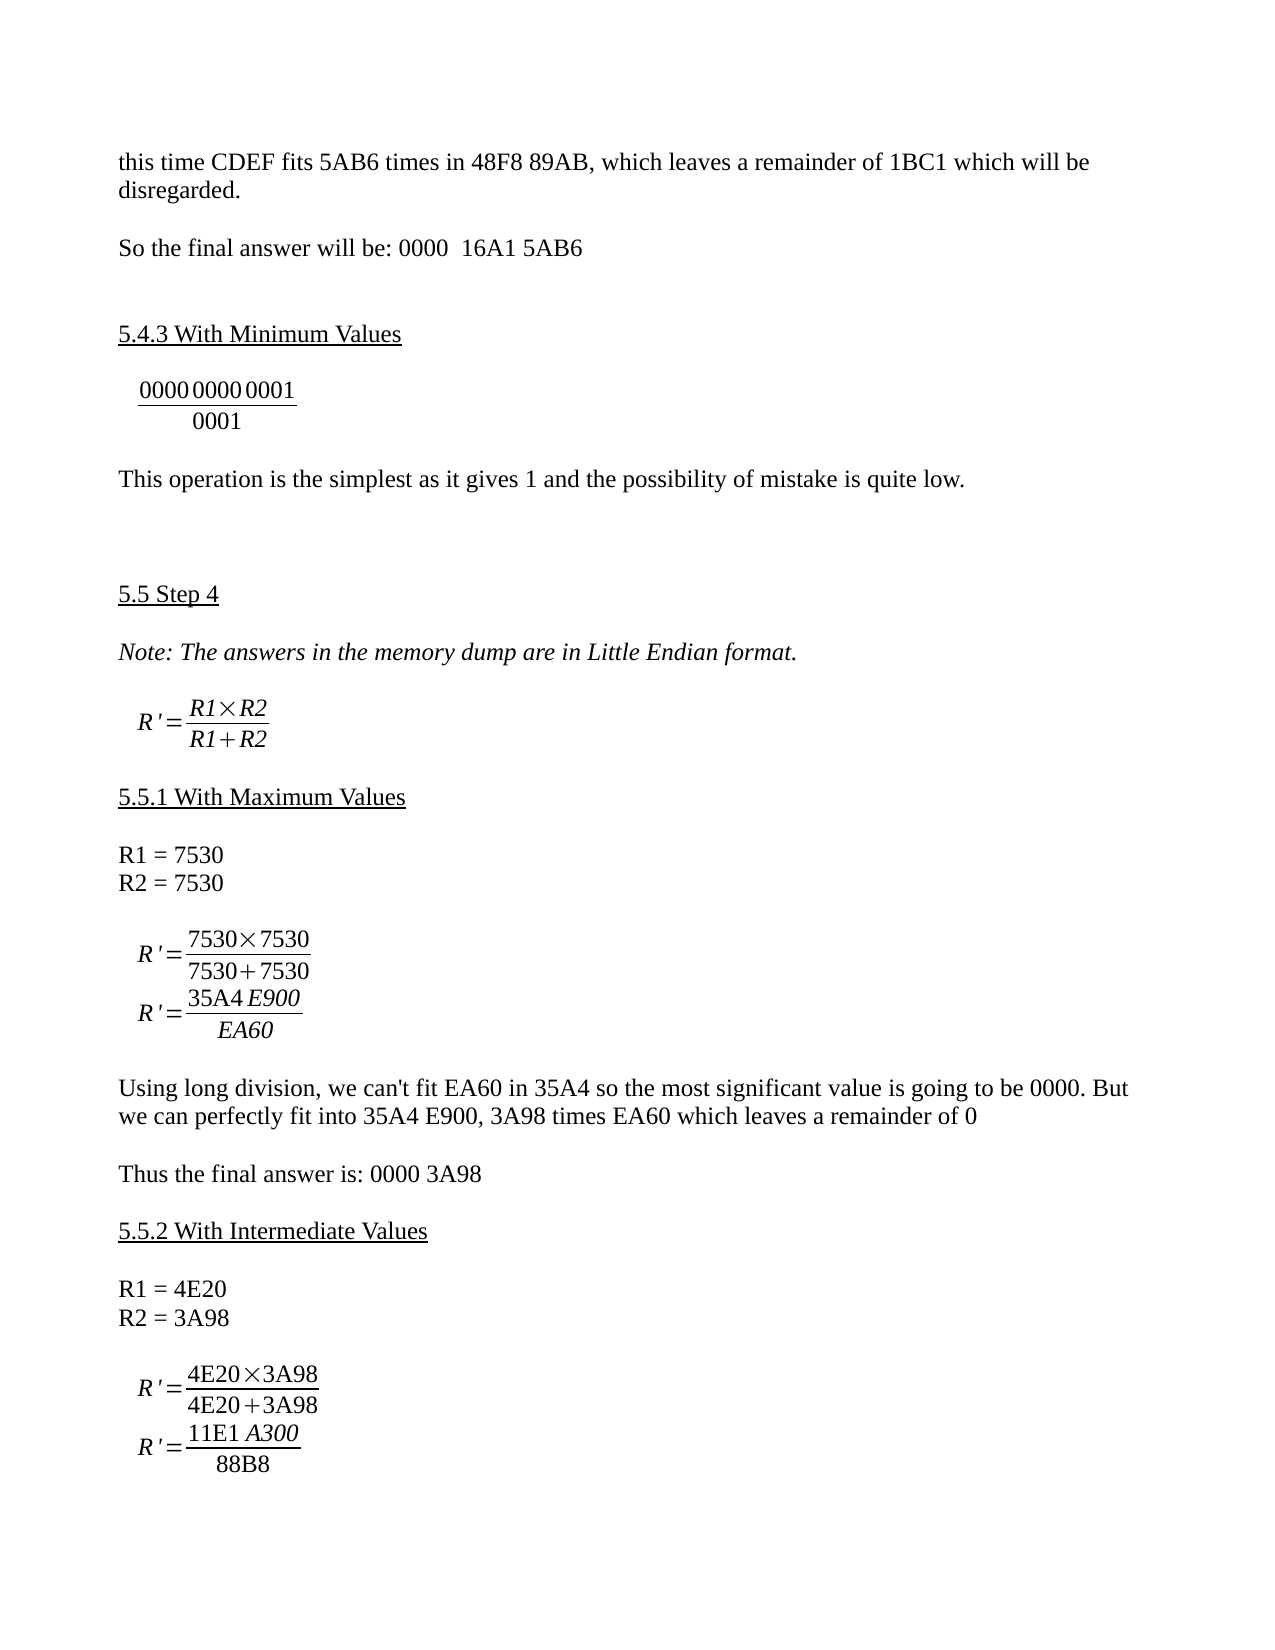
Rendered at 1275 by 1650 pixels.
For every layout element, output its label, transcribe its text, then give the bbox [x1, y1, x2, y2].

text Note: The answers in the memory dump are in Little Endian format. [118, 637, 1157, 666]
text Thus the final answer is: 0000 3A98 [118, 1159, 1157, 1188]
text 5.5.2 With Intermediate Values [118, 1216, 1157, 1245]
text Using long division, we can't fit EA60 in 35A4 so the most significant value is going to be 0000. But we can perfectly fit into 35A4 E900, 3A98 times EA60 which leaves a remainder of 0 [118, 1073, 1157, 1130]
text R1 = 7530 [118, 840, 1157, 868]
text this time CDEF fits 5AB6 times in 48F8 89AB, which leaves a remainder of 1BC1 which will be disregarded. [118, 147, 1157, 204]
text R2 = 3A98 [118, 1303, 1157, 1331]
text 5.5 Step 4 [118, 579, 1157, 608]
text R2 = 7530 [118, 868, 1157, 897]
text So the final answer will be: 0000 16A1 5AB6 [118, 233, 1157, 262]
text This operation is the simplest as it gives 1 and the possibility of mistake is quite low. [118, 464, 1157, 493]
text 5.4.3 With Minimum Values [118, 319, 1157, 348]
text 5.5.1 With Maximum Values [118, 782, 1157, 811]
text R1 = 4E20 [118, 1274, 1157, 1303]
